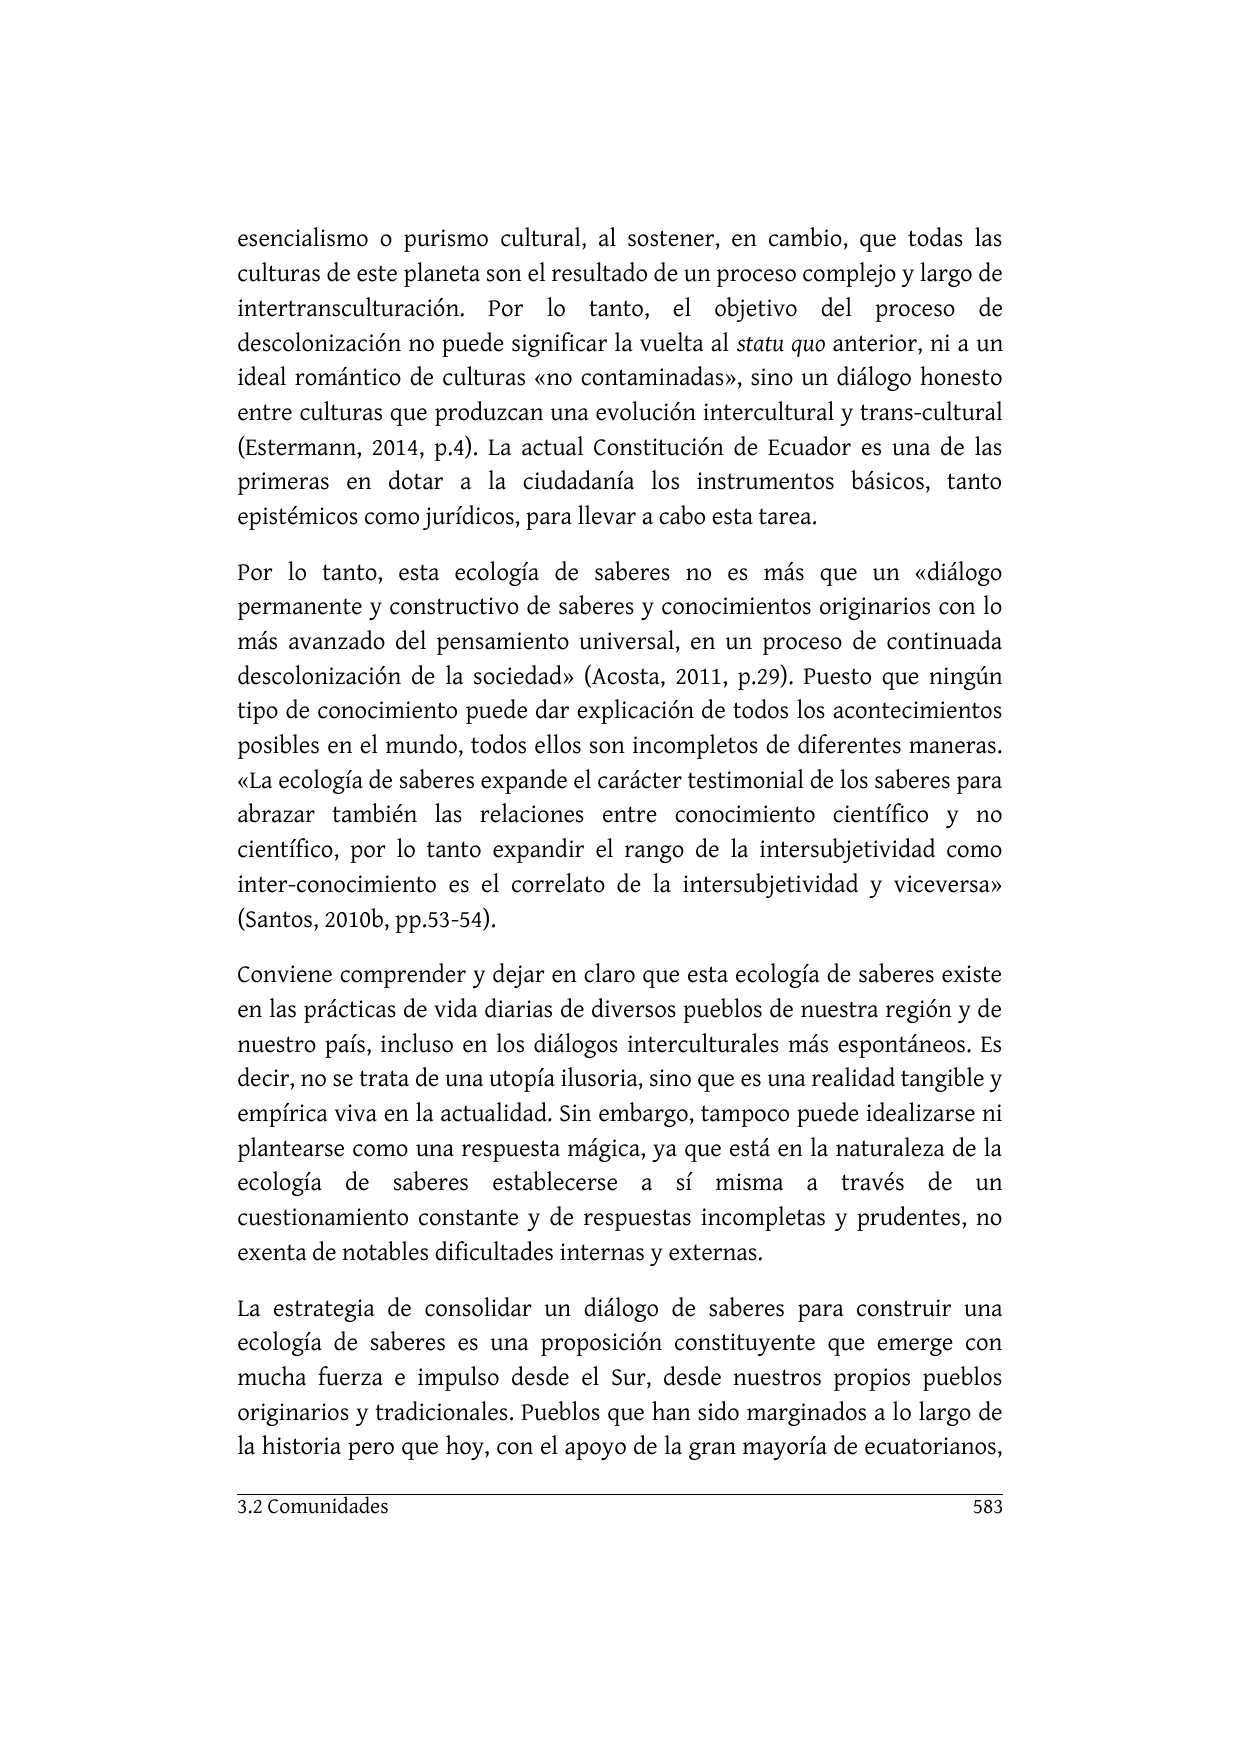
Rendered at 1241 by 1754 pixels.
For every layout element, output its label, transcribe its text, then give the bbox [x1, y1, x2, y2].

text esencialismo o purismo cultural, al sostener, en cambio, que todas las culturas de este planeta son el resultado de un proceso complejo y largo de intertransculturación. Por lo tanto, el objetivo del proceso de descolonización no puede significar la vuelta al statu quo anterior, ni a un ideal romántico de culturas «no contaminadas», sino un diálogo honesto entre culturas que produzcan una evolución intercultural y trans-cultural (Estermann, 2014, p.4). La actual Constitución de Ecuador es una de las primeras en dotar a la ciudadanía los instrumentos básicos, tanto epistémicos como jurídicos, para llevar a cabo esta tarea. [237, 225, 1003, 531]
text La estrategia de consolidar un diálogo de saberes para construir una ecología de saberes es una proposición constituyente que emerge con mucha fuerza e impulso desde el Sur, desde nuestros propios pueblos originarios y tradicionales. Pueblos que han sido marginados a lo largo de la historia pero que hoy, con el apoyo de la gran mayoría de ecuatorianos, [237, 1294, 1003, 1462]
text Por lo tanto, esta ecología de saberes no es más que un «diálogo permanente y constructivo de saberes y conocimientos originarios con lo más avanzado del pensamiento universal, en un proceso de continuada descolonización de la sociedad» (Acosta, 2011, p.29). Puesto que ningún tipo de conocimiento puede dar explicación de todos los acontecimientos posibles en el mundo, todos ellos son incompletos de diferentes maneras. «La ecología de saberes expande el carácter testimonial de los saberes para abrazar también las relaciones entre conocimiento científico y no científico, por lo tanto expandir el rango de la intersubjetividad como inter-conocimiento es el correlato de la intersubjetividad y viceversa» (Santos, 2010b, pp.53-54). [237, 558, 1003, 934]
text Conviene comprender y dejar en claro que esta ecología de saberes existe en las prácticas de vida diarias de diversos pueblos de nuestra región y de nuestro país, incluso en los diálogos interculturales más espontáneos. Es decir, no se trata de una utopía ilusoria, sino que es una realidad tangible y empírica viva en la actualidad. Sin embargo, tampoco puede idealizarse ni plantearse como una respuesta mágica, ya que está en la naturaleza de la ecología de saberes establecerse a sí misma a través de un cuestionamiento constante y de respuestas incompletas y prudentes, no exenta de notables dificultades internas y externas. [237, 961, 1003, 1267]
